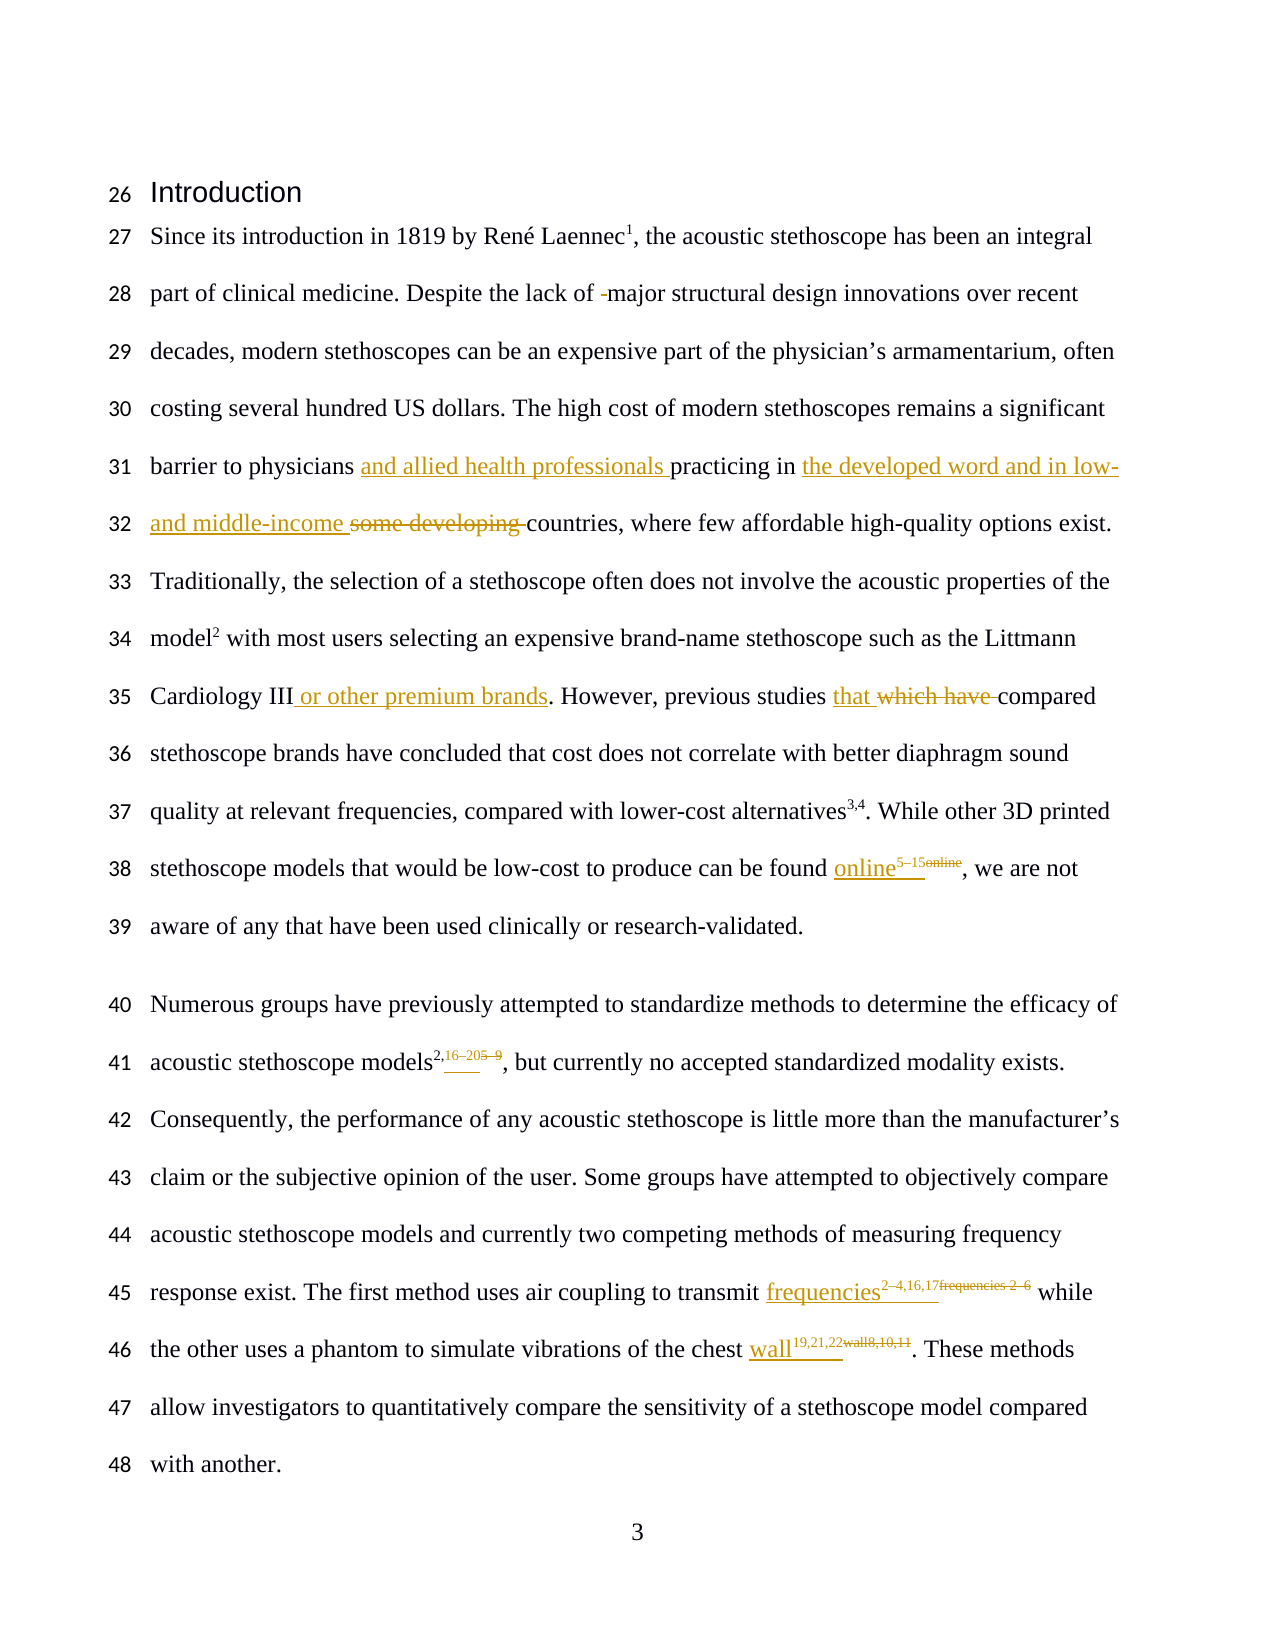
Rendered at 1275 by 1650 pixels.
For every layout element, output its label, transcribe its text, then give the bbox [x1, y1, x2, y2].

text Numerous groups have previously attempted to standardize methods to determine the efficacy of acoustic stethoscope models2,16–20, but currently no accepted standardized modality exists. Consequently, the performance of any acoustic stethoscope is little more than the manufacturer’s claim or the subjective opinion of the user. Some groups have attempted to objectively compare acoustic stethoscope models and currently two competing methods of measuring frequency response exist. The first method uses air coupling to transmit frequencies2–4,16,17 while the other uses a phantom to simulate vibrations of the chest wall19,21,22. These methods allow investigators to quantitatively compare the sensitivity of a stethoscope model compared with another. [150, 989, 1125, 1478]
text Since its introduction in 1819 by René Laennec1, the acoustic stethoscope has been an integral part of clinical medicine. Despite the lack of major structural design innovations over recent decades, modern stethoscopes can be an expensive part of the physician’s armamentarium, often costing several hundred US dollars. The high cost of modern stethoscopes remains a significant barrier to physicians and allied health professionals practicing in the developed word and in low- and middle-income countries, where few affordable high-quality options exist. Traditionally, the selection of a stethoscope often does not involve the acoustic properties of the model2 with most users selecting an expensive brand-name stethoscope such as the Littmann Cardiology III or other premium brands. However, previous studies that compared stethoscope brands have concluded that cost does not correlate with better diaphragm sound quality at relevant frequencies, compared with lower-cost alternatives3,4. While other 3D printed stethoscope models that would be low-cost to produce can be found online5–15, we are not aware of any that have been used clinically or research-validated. [150, 221, 1125, 940]
subtitle Introduction [150, 175, 1125, 208]
